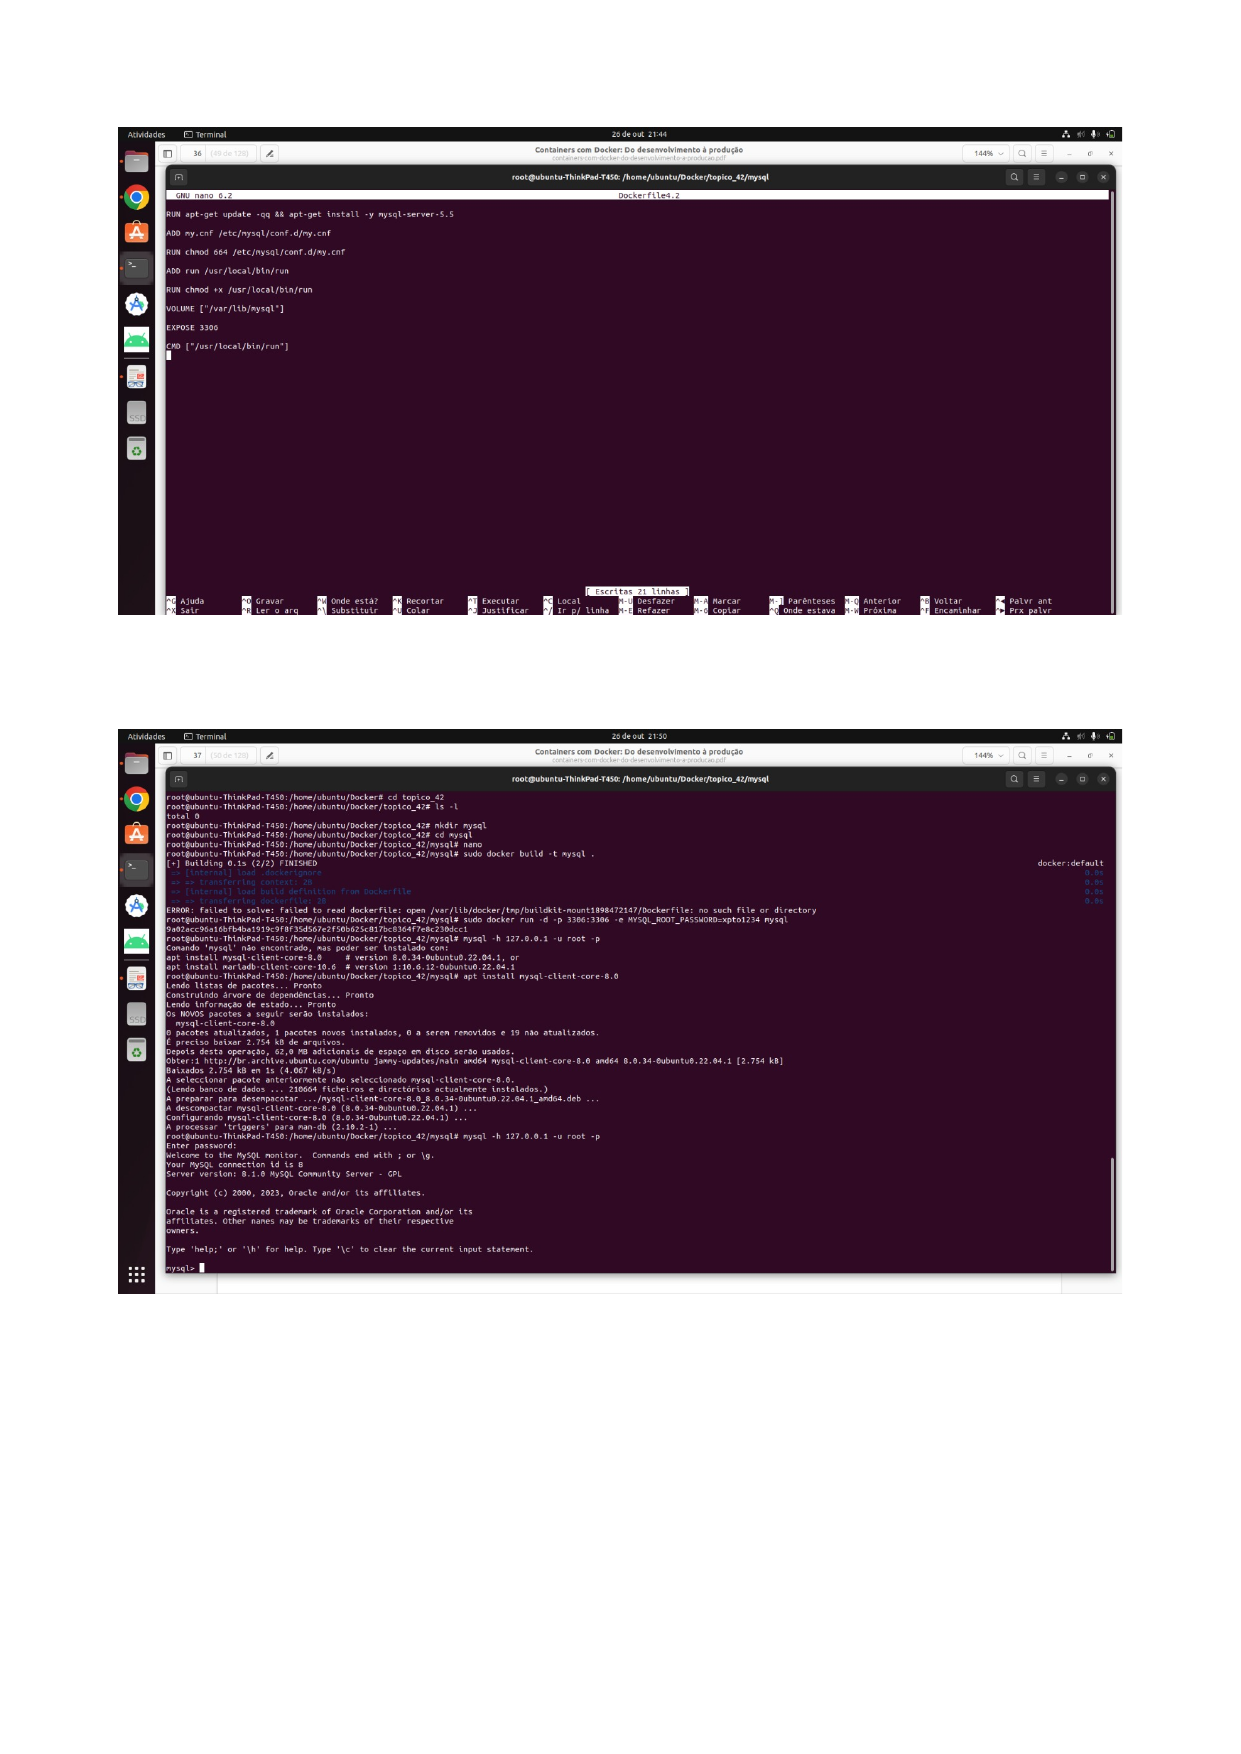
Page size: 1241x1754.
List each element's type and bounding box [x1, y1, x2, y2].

picture [118, 729, 1123, 1294]
picture [118, 127, 1123, 615]
